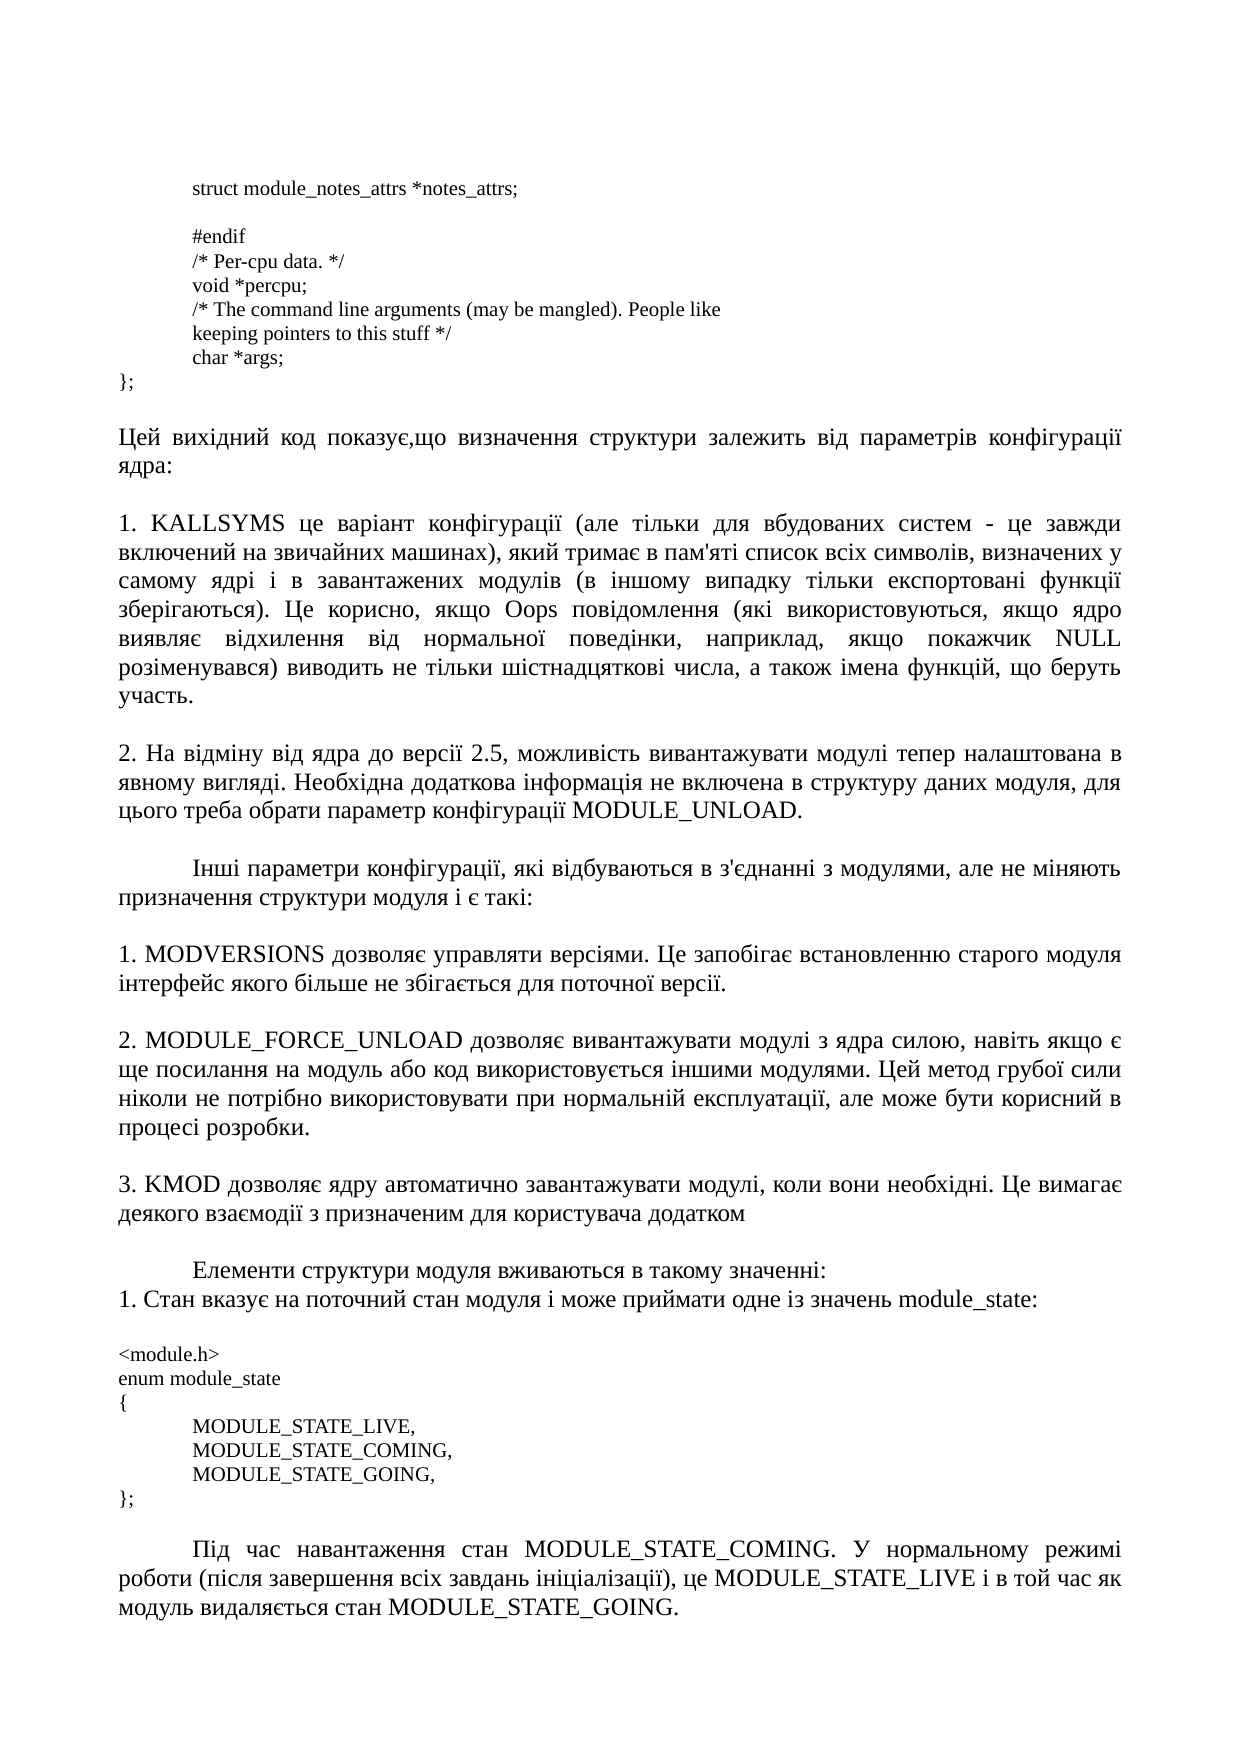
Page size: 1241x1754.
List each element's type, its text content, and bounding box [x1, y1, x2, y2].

text Цей вихідний код показує,що визначення структури залежить від параметрів конфігурації ядра: [118, 422, 1123, 479]
text enum module_state [118, 1366, 1123, 1390]
text /* The command line arguments (may be mangled). People like [118, 297, 1123, 321]
text Під час навантаження стан MODULE_STATE_COMING. У нормальному режимі роботи (після завершення всіх завдань ініціалізації), це MODULE_STATE_LIVE і в той час як модуль видаляється стан MODULE_STATE_GOING. [118, 1534, 1123, 1620]
text MODULE_STATE_GOING, [118, 1462, 1123, 1486]
text keeping pointers to this stuff */ [118, 321, 1123, 345]
text 2. На відміну від ядра до версії 2.5, можливість вивантажувати модулі тепер налаштована в явному вигляді. Необхідна додаткова інформація не включена в структуру даних модуля, для цього треба обрати параметр конфігурації MODULE_UNLOAD. [118, 738, 1123, 824]
text MODULE_STATE_COMING, [118, 1438, 1123, 1462]
text MODULE_STATE_LIVE, [118, 1414, 1123, 1438]
text 1. KALLSYMS це варіант конфігурації (але тільки для вбудованих систем - це завжди включений на звичайних машинах), який тримає в пам'яті список всіх символів, визначених у самому ядрі і в завантажених модулів (в іншому випадку тільки експортовані функції зберігаються). Це корисно, якщо Oops повідомлення (які використовуються, якщо ядро виявляє відхилення від нормальної поведінки, наприклад, якщо покажчик NULL розіменувався) виводить не тільки шістнадцяткові числа, а також імена функцій, що беруть участь. [118, 508, 1123, 709]
text }; [118, 369, 1123, 393]
text /* Per-cpu data. */ [118, 248, 1123, 273]
text struct module_notes_attrs *notes_attrs; [118, 176, 1123, 200]
text Елементи структури модуля вживаються в такому значенні: [118, 1255, 1123, 1284]
text 3. KMOD дозволяє ядру автоматично завантажувати модулі, коли вони необхідні. Це вимагає деякого взаємодії з призначеним для користувача додатком [118, 1169, 1123, 1227]
text char *args; [118, 345, 1123, 369]
text <module.h> [118, 1342, 1123, 1366]
text #endif [118, 224, 1123, 248]
text Інші параметри конфігурації, які відбуваються в з'єднанні з модулями, але не міняють призначення структури модуля і є такі: [118, 853, 1123, 910]
text 2. MODULE_FORCE_UNLOAD дозволяє вивантажувати модулі з ядра силою, навіть якщо є ще посилання на модуль або код використовується іншими модулями. Цей метод грубої сили ніколи не потрібно використовувати при нормальній експлуатації, але може бути корисний в процесі розробки. [118, 1025, 1123, 1140]
text 1. MODVERSIONS дозволяє управляти версіями. Це запобігає встановленню старого модуля інтерфейс якого більше не збігається для поточної версії. [118, 939, 1123, 997]
text }; [118, 1486, 1123, 1510]
text 1. Стан вказує на поточний стан модуля і може приймати одне із значень module_state: [118, 1284, 1123, 1313]
text { [118, 1390, 1123, 1414]
text void *percpu; [118, 273, 1123, 297]
